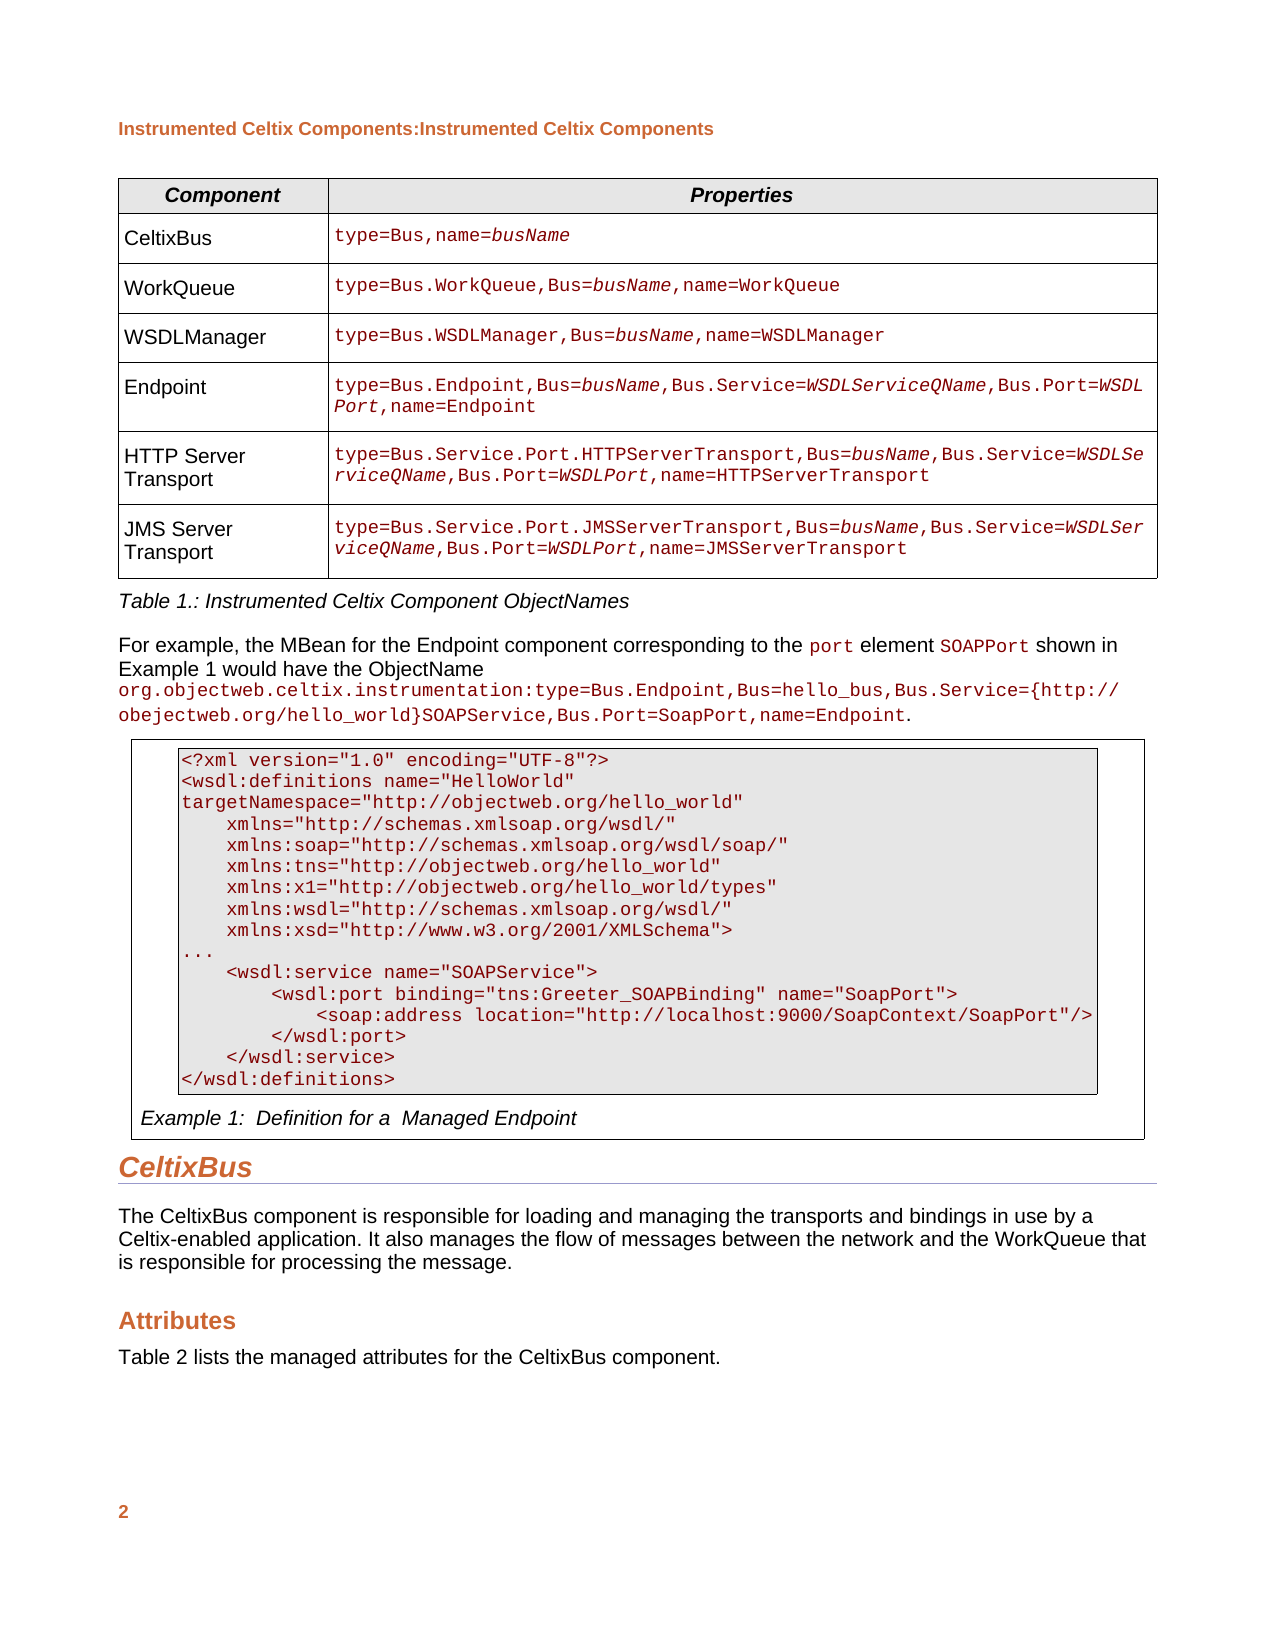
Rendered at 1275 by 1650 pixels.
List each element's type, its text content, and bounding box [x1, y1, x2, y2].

table_cell type=Bus,name=busName [329, 214, 1157, 263]
table_header Properties [329, 179, 1157, 213]
text Table 1.: Instrumented Celtix Component ObjectNames [118, 590, 1157, 613]
text <wsdl:service name="SOAPService"> [179, 960, 1097, 981]
table_header Component [119, 179, 328, 213]
text <?xml version="1.0" encoding="UTF-8"?> [179, 749, 1097, 769]
text xmlns="http://schemas.xmlsoap.org/wsdl/" [179, 811, 1097, 833]
text Table 2 lists the managed attributes for the CeltixBus component. [118, 1345, 1157, 1368]
table_cell type=Bus.Service.Port.HTTPServerTransport,Bus=busName,Bus.Service=WSDLServiceQName,Bus.Port=WSDLPort,name=HTTPServerTransport [329, 432, 1157, 504]
text ... [179, 939, 1097, 960]
text xmlns:soap="http://schemas.xmlsoap.org/wsdl/soap/" [179, 833, 1097, 854]
table_cell JMS Server Transport [119, 505, 328, 577]
table_cell HTTP Server Transport [119, 432, 328, 504]
text xmlns:wsdl="http://schemas.xmlsoap.org/wsdl/" [179, 896, 1097, 918]
table_cell type=Bus.Service.Port.JMSServerTransport,Bus=busName,Bus.Service=WSDLServiceQName,Bus.Port=WSDLPort,name=JMSServerTransport [329, 505, 1157, 577]
text <wsdl:port binding="tns:Greeter_SOAPBinding" name="SoapPort"> [179, 981, 1097, 1003]
text xmlns:tns="http://objectweb.org/hello_world" [179, 854, 1097, 875]
text xmlns:xsd="http://www.w3.org/2001/XMLSchema"> [179, 918, 1097, 939]
table_cell WorkQueue [119, 264, 328, 312]
text The CeltixBus component is responsible for loading and managing the transports and bindings in use by a Celtix-enabled application. It also manages the flow of messages between the network and the WorkQueue that is responsible for processing the message. [118, 1204, 1157, 1274]
table_cell type=Bus.WSDLManager,Bus=busName,name=WSDLManager [329, 314, 1157, 362]
text <wsdl:definitions name="HelloWorld" targetNamespace="http://objectweb.org/hello_world" [179, 769, 1097, 811]
text [132, 740, 1144, 1139]
table_cell WSDLManager [119, 314, 328, 362]
text </wsdl:service> [179, 1045, 1097, 1066]
table_cell type=Bus.WorkQueue,Bus=busName,name=WorkQueue [329, 264, 1157, 312]
text <soap:address location="http://localhost:9000/SoapContext/SoapPort"/> [179, 1003, 1097, 1024]
subtitle CeltixBus [118, 759, 1157, 1183]
text Attributes [118, 1307, 1157, 1335]
text xmlns:x1="http://objectweb.org/hello_world/types" [179, 875, 1097, 896]
table_cell Endpoint [119, 363, 328, 431]
table_cell CeltixBus [119, 214, 328, 263]
text Example 1: Definition for a Managed Endpoint [140, 1106, 1135, 1129]
text </wsdl:definitions> [179, 1066, 1097, 1094]
table_cell type=Bus.Endpoint,Bus=busName,Bus.Service=WSDLServiceQName,Bus.Port=WSDLPort,name=Endpoint [329, 363, 1157, 431]
text </wsdl:port> [179, 1024, 1097, 1045]
text For example, the MBean for the Endpoint component corresponding to the port element SOAPPort shown in Example 1 would have the ObjectName org.objectweb.celtix.instrumentation:type=Bus.Endpoint,Bus=hello_bus,Bus.Service={http://obejectweb.org/hello_world}SOAPService,Bus.Port=SoapPort,name=Endpoint. [118, 633, 1157, 727]
